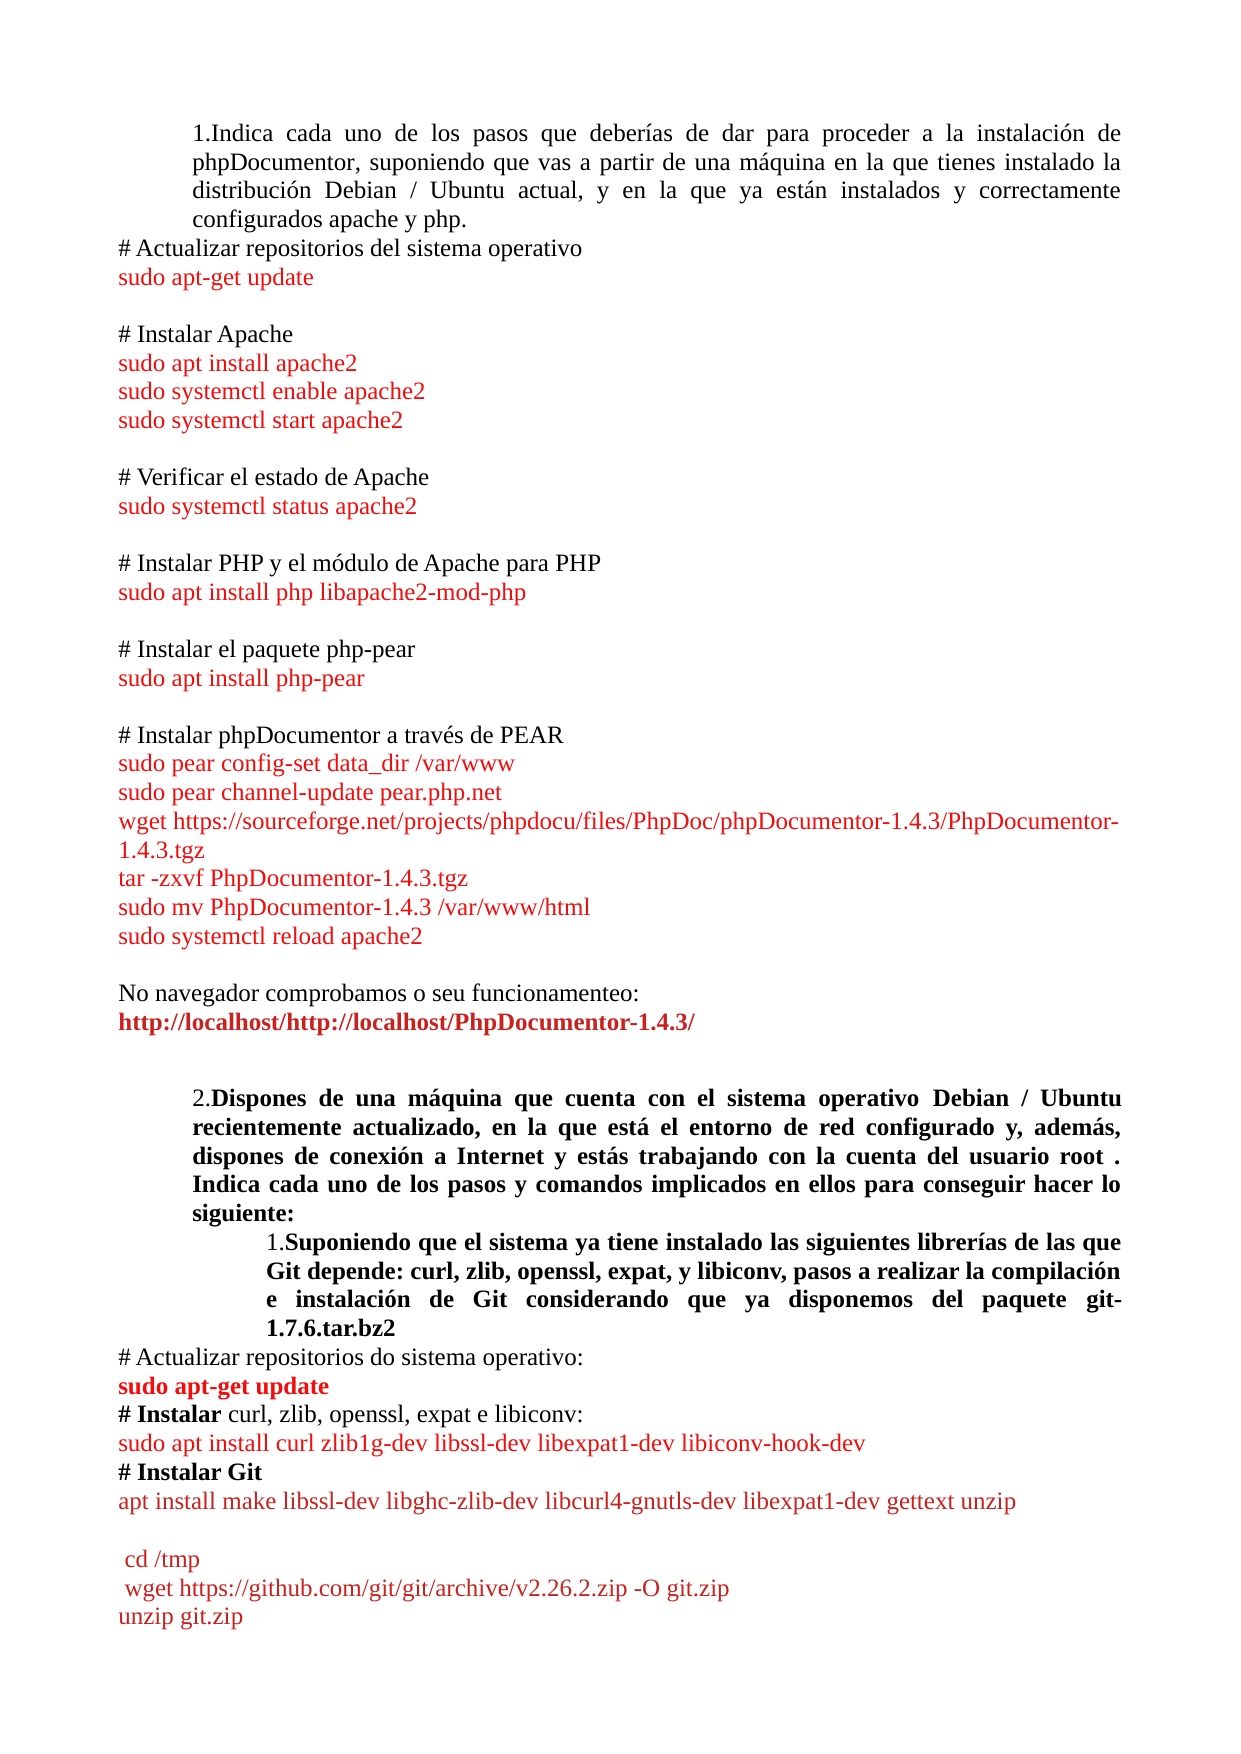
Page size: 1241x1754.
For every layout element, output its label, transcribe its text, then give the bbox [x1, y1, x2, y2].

text sudo systemctl enable apache2 [118, 376, 1122, 405]
text sudo systemctl start apache2 [118, 405, 1122, 434]
text sudo apt install apache2 [118, 348, 1122, 376]
text wget https://github.com/git/git/archive/v2.26.2.zip -O git.zip [118, 1573, 1122, 1601]
text tar -zxvf PhpDocumentor-1.4.3.tgz [118, 863, 1122, 892]
text sudo apt-get update [118, 262, 1122, 291]
text # Instalar Git [118, 1457, 1122, 1486]
text # Instalar PHP y el módulo de Apache para PHP [118, 548, 1122, 577]
text # Instalar el paquete php-pear [118, 634, 1122, 663]
text sudo apt install curl zlib1g-dev libssl-dev libexpat1-dev libiconv-hook-dev [118, 1428, 1122, 1457]
text # Instalar Apache [118, 319, 1122, 348]
text # Verificar el estado de Apache [118, 462, 1122, 491]
text sudo systemctl status apache2 [118, 491, 1122, 520]
list Suponiendo que el sistema ya tiene instalado las siguientes librerías de las que Git depende: curl, zlib, openssl, expat, y libiconv, pasos a realizar la compilación e instalación de Git considerando que ya disponemos del paquete git-1.7.6.tar.bz2 [118, 1227, 1122, 1342]
text sudo apt install php-pear [118, 663, 1122, 691]
text sudo pear config-set data_dir /var/www [118, 748, 1122, 777]
text apt install make libssl-dev libghc-zlib-dev libcurl4-gnutls-dev libexpat1-dev gettext unzip [118, 1486, 1122, 1514]
text # Instalar curl, zlib, openssl, expat e libiconv: [118, 1399, 1122, 1428]
text sudo apt-get update [118, 1371, 1122, 1399]
text sudo apt install php libapache2-mod-php [118, 577, 1122, 606]
text # Actualizar repositorios del sistema operativo [118, 233, 1122, 262]
text sudo mv PhpDocumentor-1.4.3 /var/www/html [118, 892, 1122, 921]
text # Actualizar repositorios do sistema operativo: [118, 1342, 1122, 1371]
text sudo systemctl reload apache2 [118, 921, 1122, 950]
text No navegador comprobamos o seu funcionamenteo: http://localhost/http://localhost/PhpDocumentor-1.4.3/ [118, 978, 1122, 1036]
list Indica cada uno de los pasos que deberías de dar para proceder a la instalación de phpDocumentor, suponiendo que vas a partir de una máquina en la que tienes instalado la distribución Debian / Ubuntu actual, y en la que ya están instalados y correctamente configurados apache y php. [118, 118, 1122, 233]
text sudo pear channel-update pear.php.net [118, 777, 1122, 806]
list Dispones de una máquina que cuenta con el sistema operativo Debian / Ubuntu recientemente actualizado, en la que está el entorno de red configurado y, además, dispones de conexión a Internet y estás trabajando con la cuenta del usuario root . Indica cada uno de los pasos y comandos implicados en ellos para conseguir hacer lo siguiente: [118, 1083, 1122, 1227]
text wget https://sourceforge.net/projects/phpdocu/files/PhpDoc/phpDocumentor-1.4.3/PhpDocumentor-1.4.3.tgz [118, 806, 1122, 863]
text cd /tmp [118, 1544, 1122, 1573]
text unzip git.zip [118, 1601, 1122, 1630]
text # Instalar phpDocumentor a través de PEAR [118, 720, 1122, 748]
